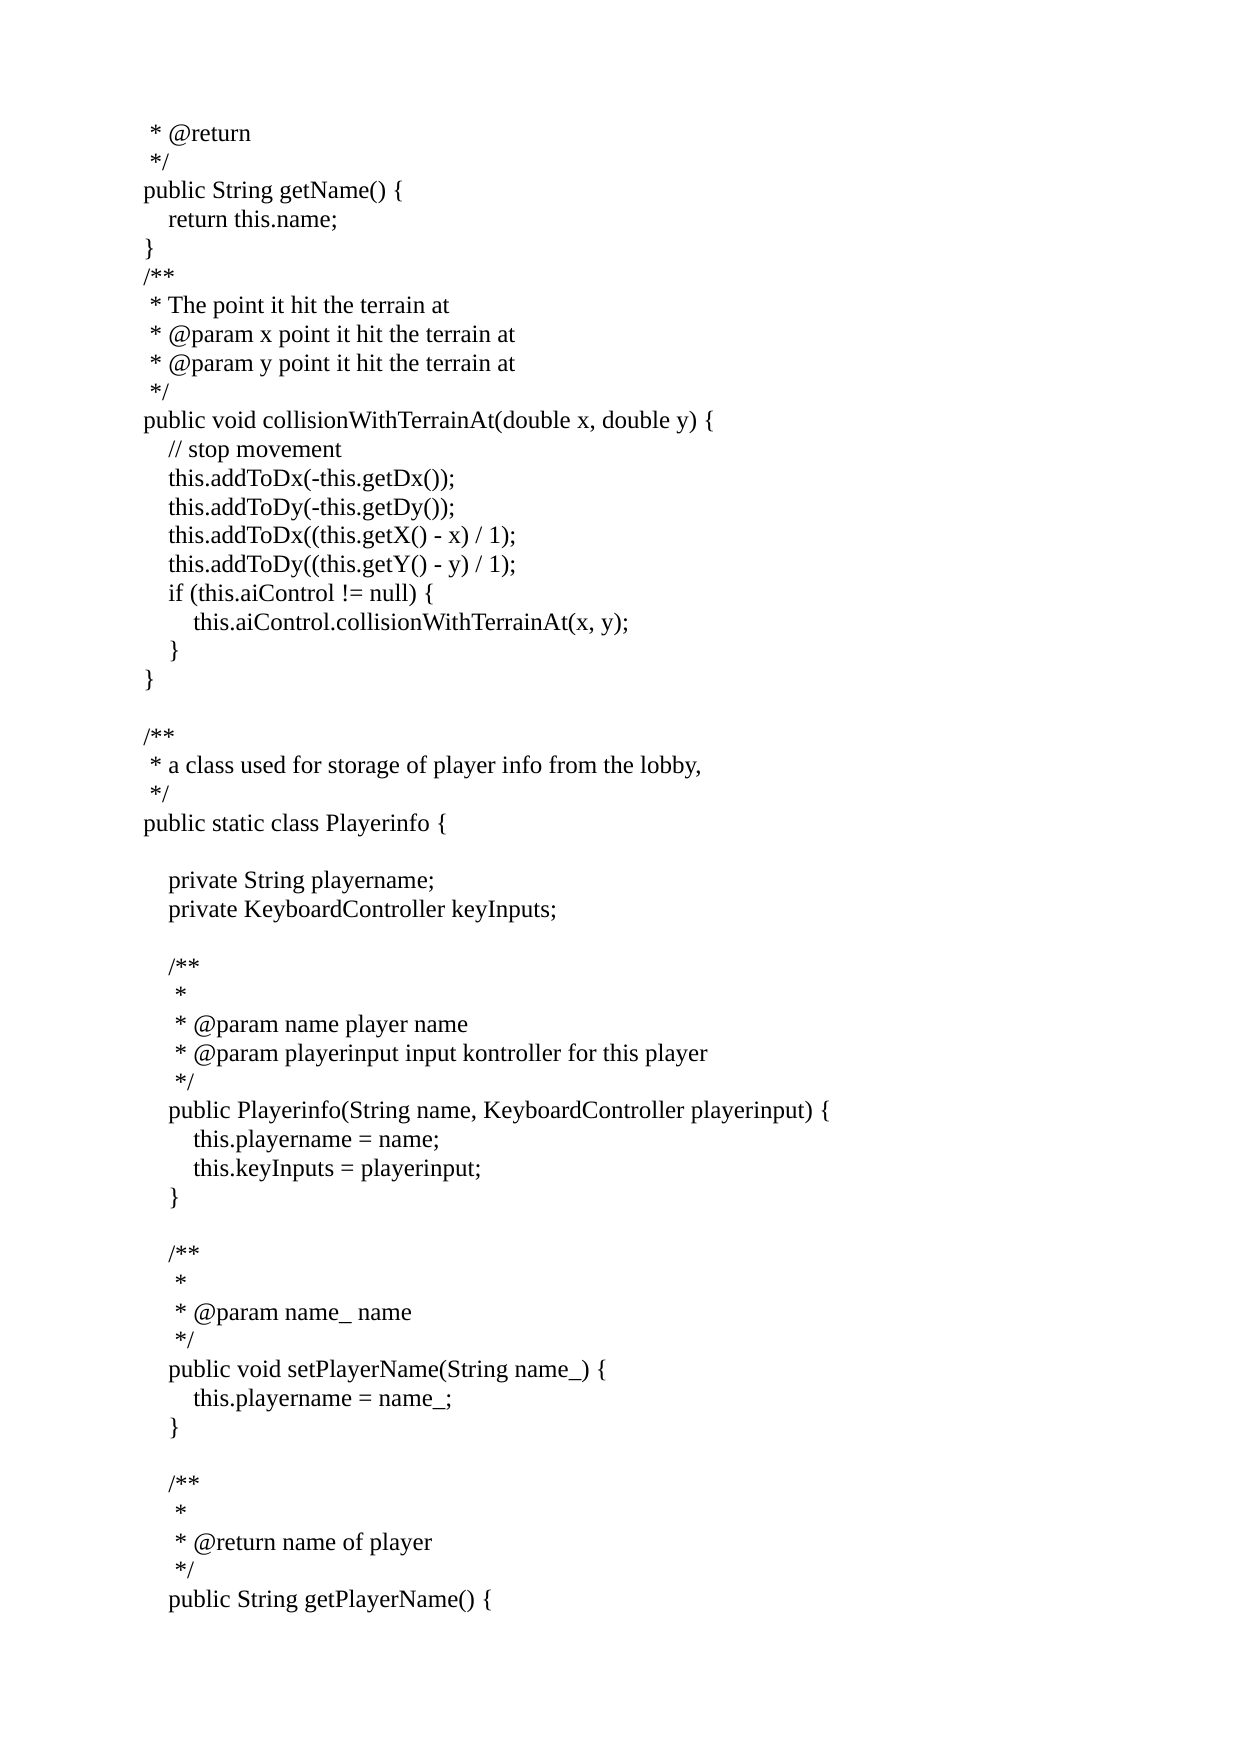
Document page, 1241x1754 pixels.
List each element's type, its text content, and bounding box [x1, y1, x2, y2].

text this.addToDx(-this.getDx()); [118, 463, 1122, 492]
text this.playername = name; [118, 1124, 1122, 1153]
text * @param name_ name [118, 1297, 1122, 1326]
text */ [118, 147, 1122, 176]
text * @return name of player [118, 1527, 1122, 1556]
text * The point it hit the terrain at [118, 291, 1122, 319]
text public Playerinfo(String name, KeyboardController playerinput) { [118, 1096, 1122, 1124]
text private String playername; [118, 866, 1122, 894]
text public void collisionWithTerrainAt(double x, double y) { [118, 406, 1122, 434]
text } [118, 233, 1122, 262]
text this.keyInputs = playerinput; [118, 1153, 1122, 1182]
text if (this.aiControl != null) { [118, 578, 1122, 607]
text } [118, 636, 1122, 664]
text public void setPlayerName(String name_) { [118, 1354, 1122, 1383]
text * [118, 981, 1122, 1009]
text */ [118, 377, 1122, 406]
text * @param x point it hit the terrain at [118, 319, 1122, 348]
text this.aiControl.collisionWithTerrainAt(x, y); [118, 607, 1122, 636]
text * [118, 1268, 1122, 1297]
text * @return [118, 118, 1122, 147]
text this.addToDy((this.getY() - y) / 1); [118, 549, 1122, 578]
text public String getName() { [118, 176, 1122, 204]
text this.addToDy(-this.getDy()); [118, 492, 1122, 521]
text * a class used for storage of player info from the lobby, [118, 751, 1122, 779]
text this.addToDx((this.getX() - x) / 1); [118, 521, 1122, 549]
text /** [118, 262, 1122, 291]
text } [118, 1412, 1122, 1441]
text /** [118, 722, 1122, 751]
text } [118, 1182, 1122, 1211]
text } [118, 664, 1122, 693]
text private KeyboardController keyInputs; [118, 894, 1122, 923]
text */ [118, 1556, 1122, 1584]
text /** [118, 952, 1122, 981]
text */ [118, 1326, 1122, 1354]
text */ [118, 1067, 1122, 1096]
text public static class Playerinfo { [118, 808, 1122, 837]
text */ [118, 779, 1122, 808]
text public String getPlayerName() { [118, 1584, 1122, 1613]
text * @param playerinput input kontroller for this player [118, 1038, 1122, 1067]
text // stop movement [118, 434, 1122, 463]
text this.playername = name_; [118, 1383, 1122, 1412]
text /** [118, 1469, 1122, 1498]
text * @param y point it hit the terrain at [118, 348, 1122, 377]
text return this.name; [118, 204, 1122, 233]
text /** [118, 1239, 1122, 1268]
text * @param name player name [118, 1009, 1122, 1038]
text * [118, 1498, 1122, 1527]
